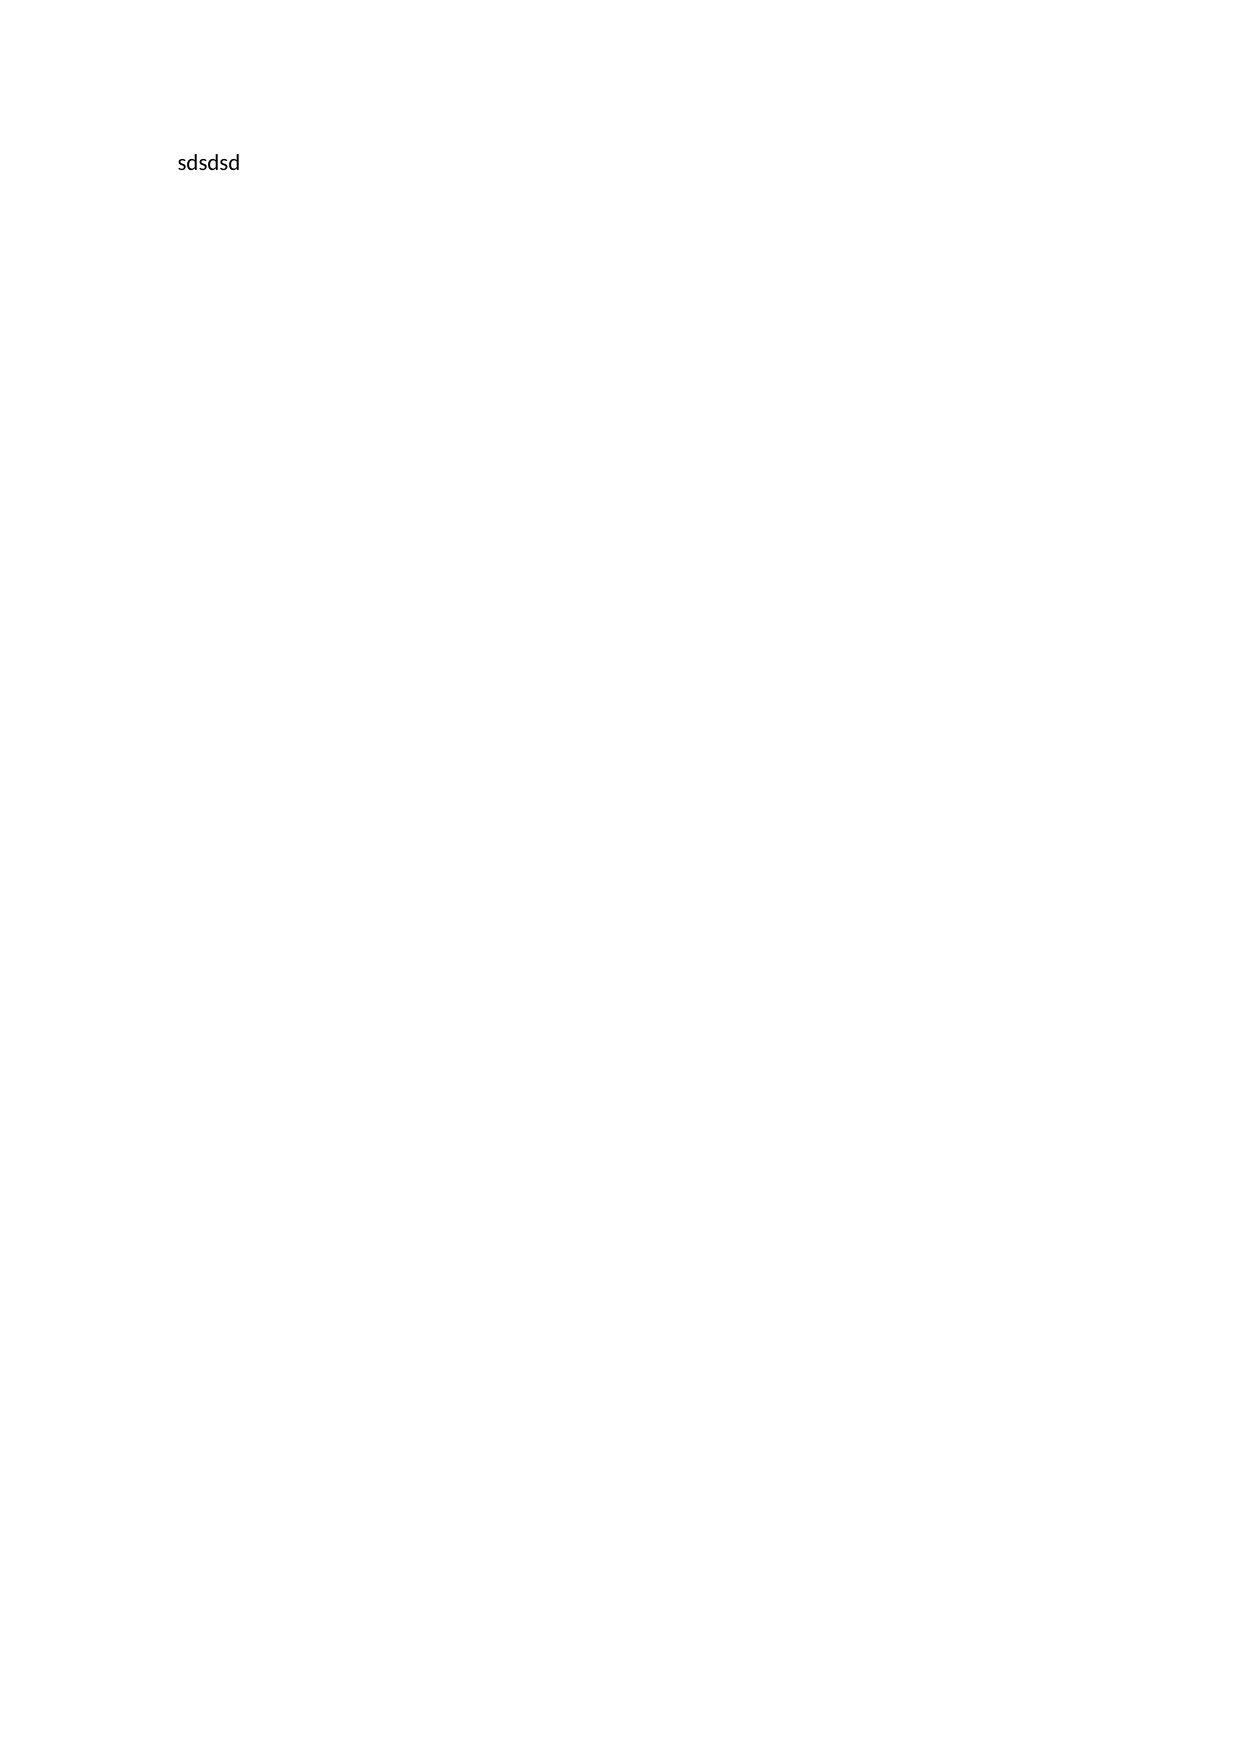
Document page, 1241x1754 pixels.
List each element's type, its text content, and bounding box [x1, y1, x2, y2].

text sdsdsd [177, 148, 1063, 176]
